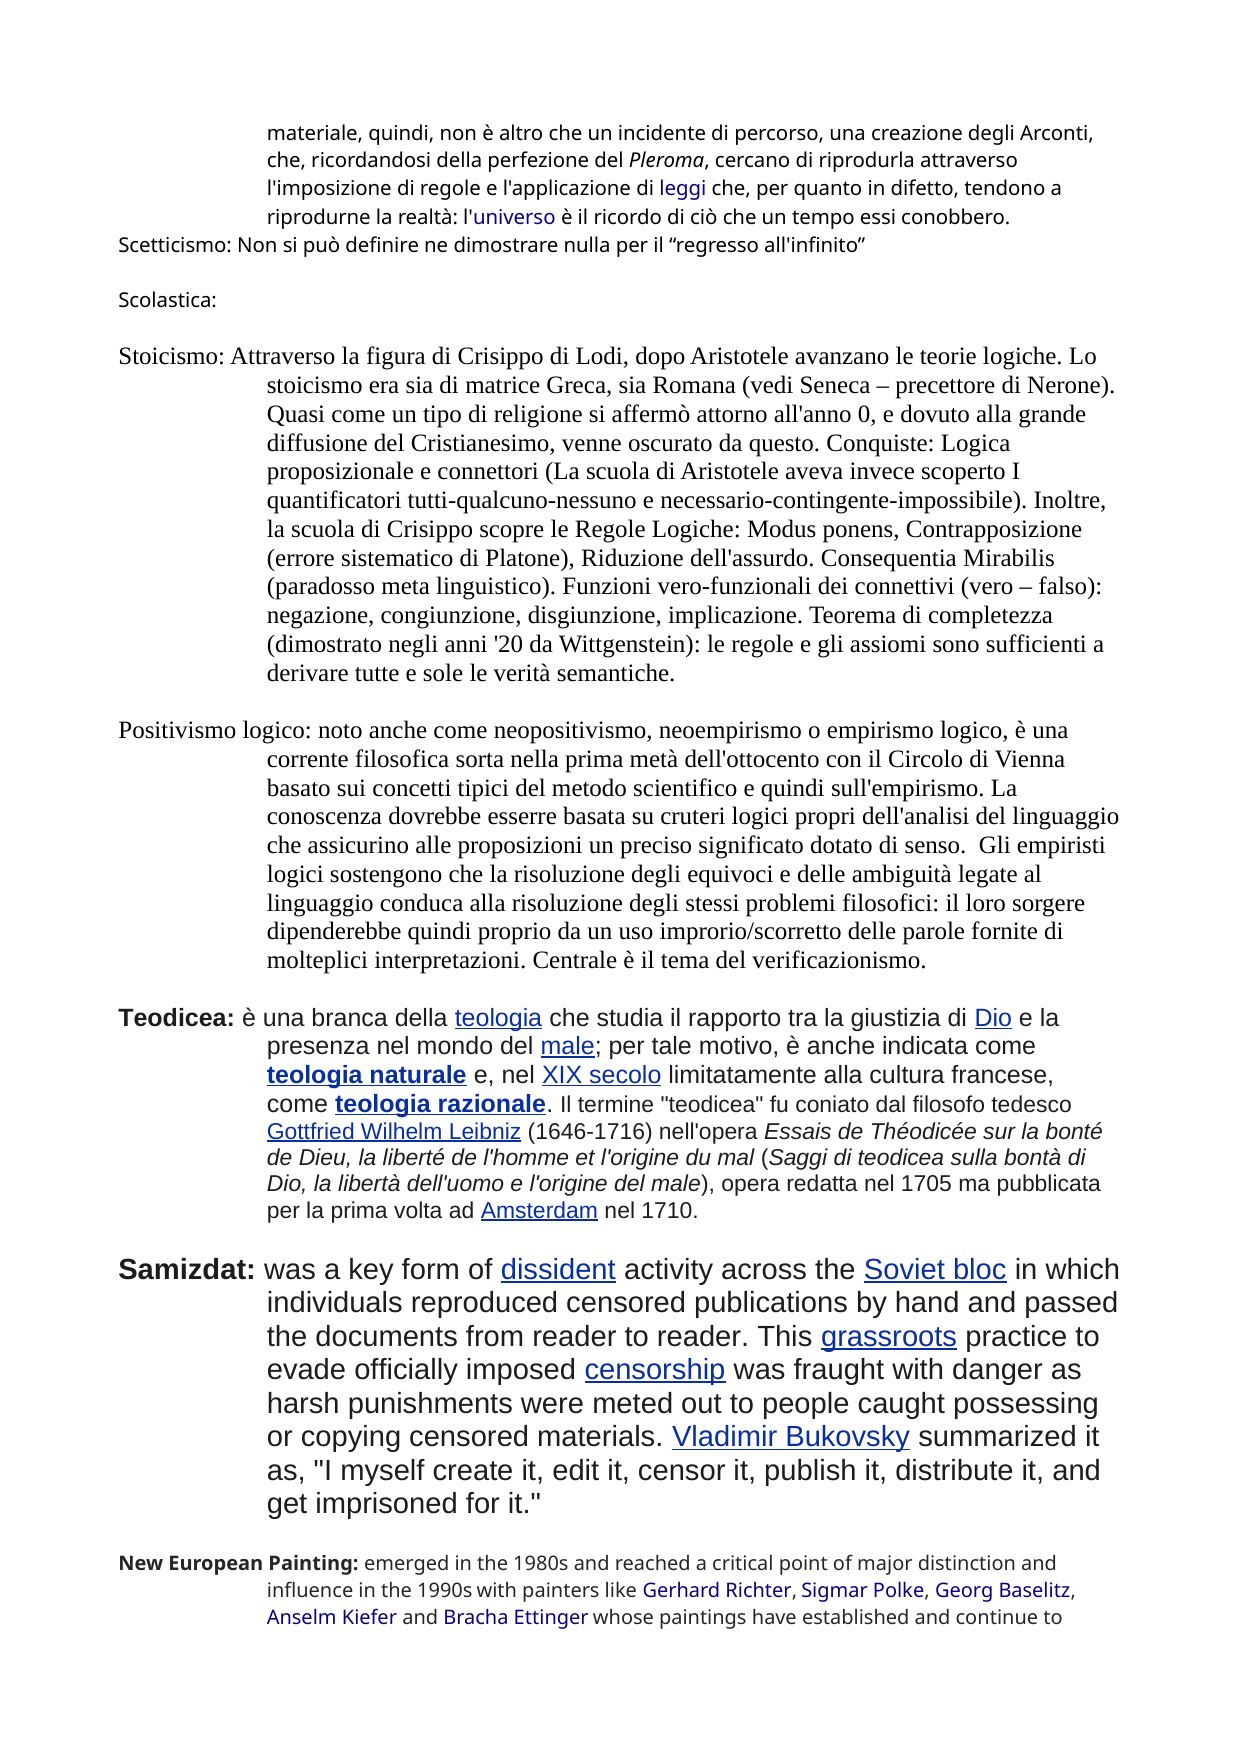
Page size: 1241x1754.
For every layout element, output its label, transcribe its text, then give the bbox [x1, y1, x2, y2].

text Stoicismo: Attraverso la figura di Crisippo di Lodi, dopo Aristotele avanzano le teorie logiche. Lo stoicismo era sia di matrice Greca, sia Romana (vedi Seneca – precettore di Nerone). Quasi come un tipo di religione si affermò attorno all'anno 0, e dovuto alla grande diffusione del Cristianesimo, venne oscurato da questo. Conquiste: Logica proposizionale e connettori (La scuola di Aristotele aveva invece scoperto I quantificatori tutti-qualcuno-nessuno e necessario-contingente-impossibile). Inoltre, la scuola di Crisippo scopre le Regole Logiche: Modus ponens, Contrapposizione (errore sistematico di Platone), Riduzione dell'assurdo. Consequentia Mirabilis (paradosso meta linguistico). Funzioni vero-funzionali dei connettivi (vero – falso): negazione, congiunzione, disgiunzione, implicazione. Teorema di completezza (dimostrato negli anni '20 da Wittgenstein): le regole e gli assiomi sono sufficienti a derivare tutte e sole le verità semantiche. [118, 341, 1122, 686]
text New European Painting: emerged in the 1980s and reached a critical point of major distinction and influence in the 1990s with painters like Gerhard Richter, Sigmar Polke, Georg Baselitz, Anselm Kiefer and Bracha Ettinger whose paintings have established and continue to [118, 1549, 1122, 1631]
text materiale, quindi, non è altro che un incidente di percorso, una creazione degli Arconti, che, ricordandosi della perfezione del Pleroma, cercano di riprodurla attraverso l'imposizione di regole e l'applicazione di leggi che, per quanto in difetto, tendono a riprodurne la realtà: l'universo è il ricordo di ciò che un tempo essi conobbero. [118, 118, 1122, 231]
text Teodicea: è una branca della teologia che studia il rapporto tra la giustizia di Dio e la presenza nel mondo del male; per tale motivo, è anche indicata come teologia naturale e, nel XIX secolo limitatamente alla cultura francese, come teologia razionale. Il termine "teodicea" fu coniato dal filosofo tedesco Gottfried Wilhelm Leibniz (1646-1716) nell'opera Essais de Théodicée sur la bonté de Dieu, la liberté de l'homme et l'origine du mal (Saggi di teodicea sulla bontà di Dio, la libertà dell'uomo e l'origine del male), opera redatta nel 1705 ma pubblicata per la prima volta ad Amsterdam nel 1710. [118, 1003, 1122, 1223]
text Samizdat: was a key form of dissident activity across the Soviet bloc in which individuals reproduced censored publications by hand and passed the documents from reader to reader. This grassroots practice to evade officially imposed censorship was fraught with danger as harsh punishments were meted out to people caught possessing or copying censored materials. Vladimir Bukovsky summarized it as, "I myself create it, edit it, censor it, publish it, distribute it, and get imprisoned for it." [118, 1252, 1122, 1520]
text Scetticismo: Non si può definire ne dimostrare nulla per il “regresso all'infinito” [118, 231, 1122, 258]
text Positivismo logico: noto anche come neopositivismo, neoempirismo o empirismo logico, è una corrente filosofica sorta nella prima metà dell'ottocento con il Circolo di Vienna basato sui concetti tipici del metodo scientifico e quindi sull'empirismo. La conoscenza dovrebbe esserre basata su cruteri logici propri dell'analisi del linguaggio che assicurino alle proposizioni un preciso significato dotato di senso. Gli empiristi logici sostengono che la risoluzione degli equivoci e delle ambiguità legate al linguaggio conduca alla risoluzione degli stessi problemi filosofici: il loro sorgere dipenderebbe quindi proprio da un uso improrio/scorretto delle parole fornite di molteplici interpretazioni. Centrale è il tema del verificazionismo. [118, 715, 1122, 974]
text Scolastica: [118, 286, 1122, 314]
